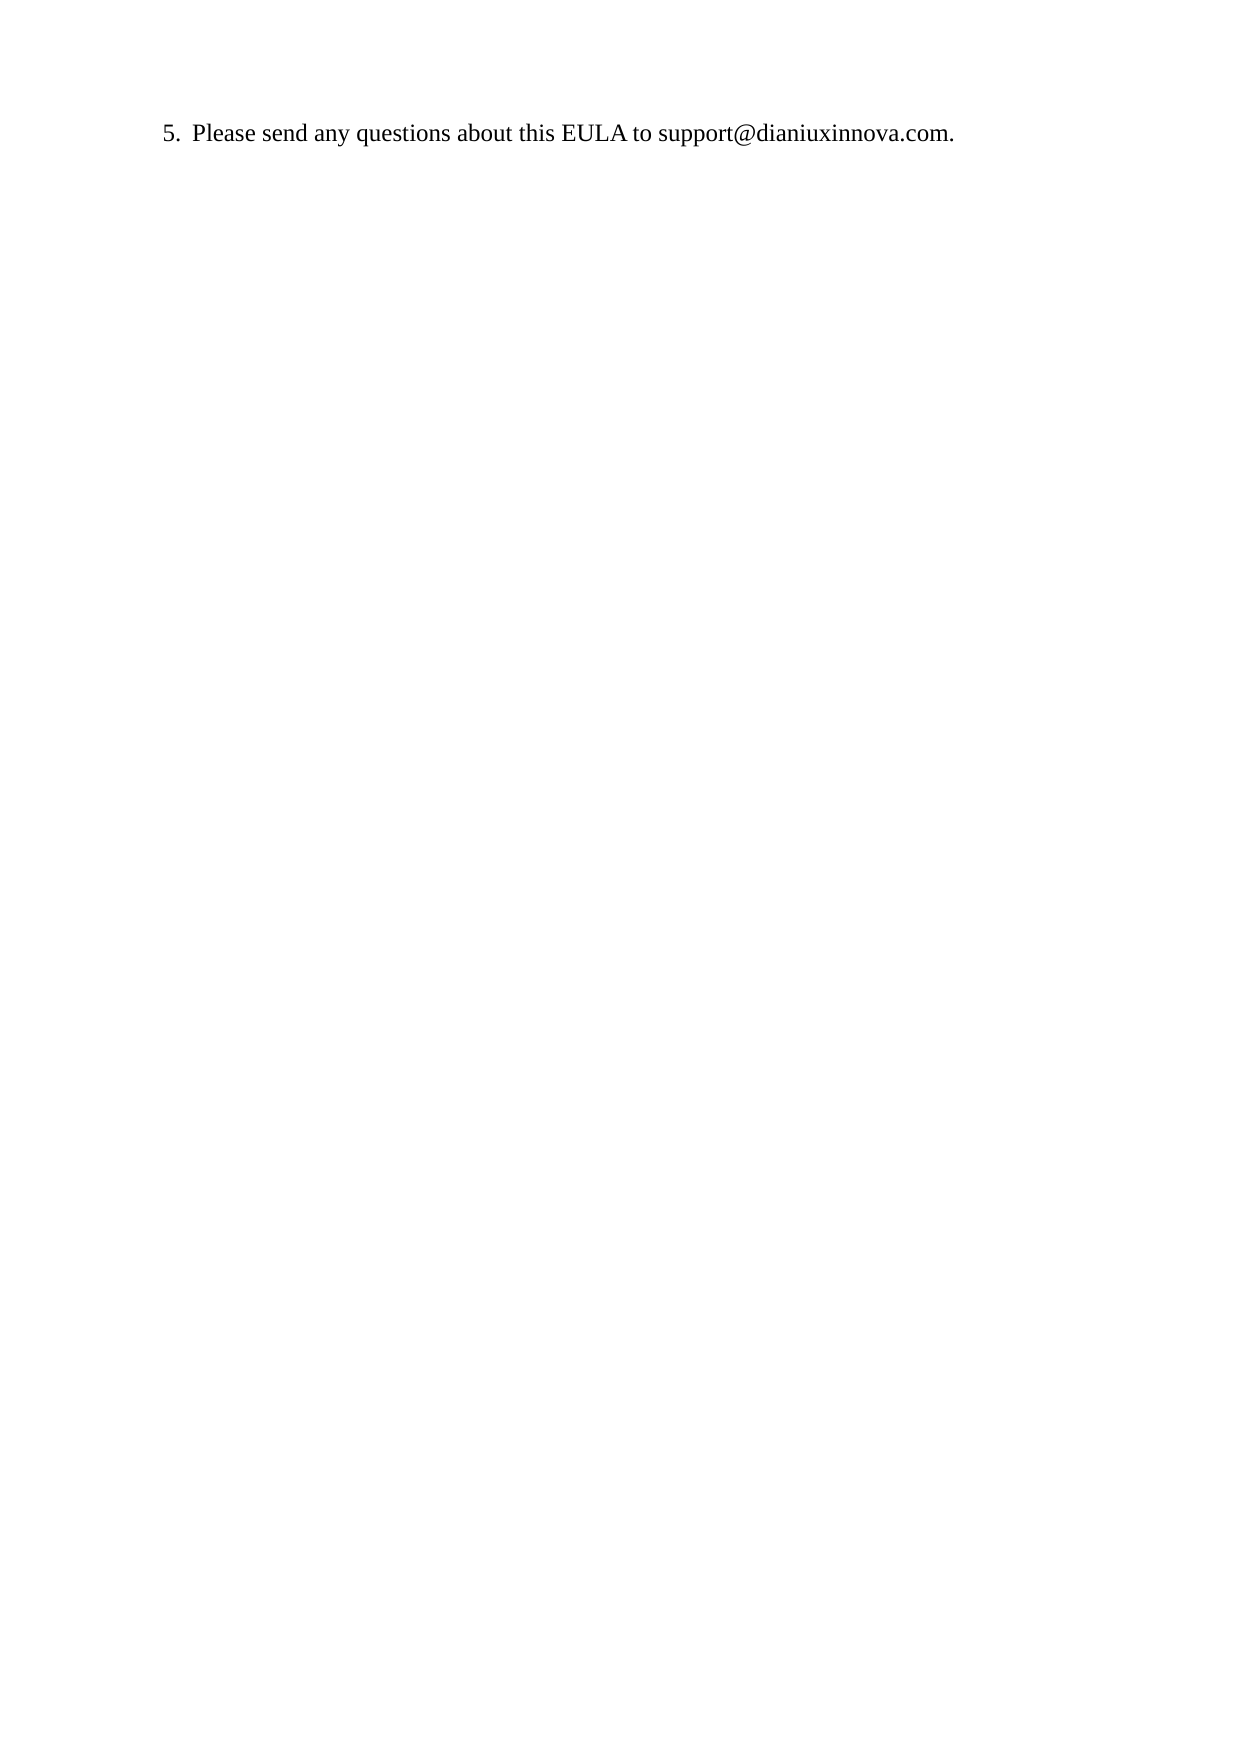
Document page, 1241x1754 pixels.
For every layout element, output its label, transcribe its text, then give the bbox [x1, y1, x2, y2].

list Please send any questions about this EULA to support@dianiuxinnova.com. [162, 118, 1122, 147]
